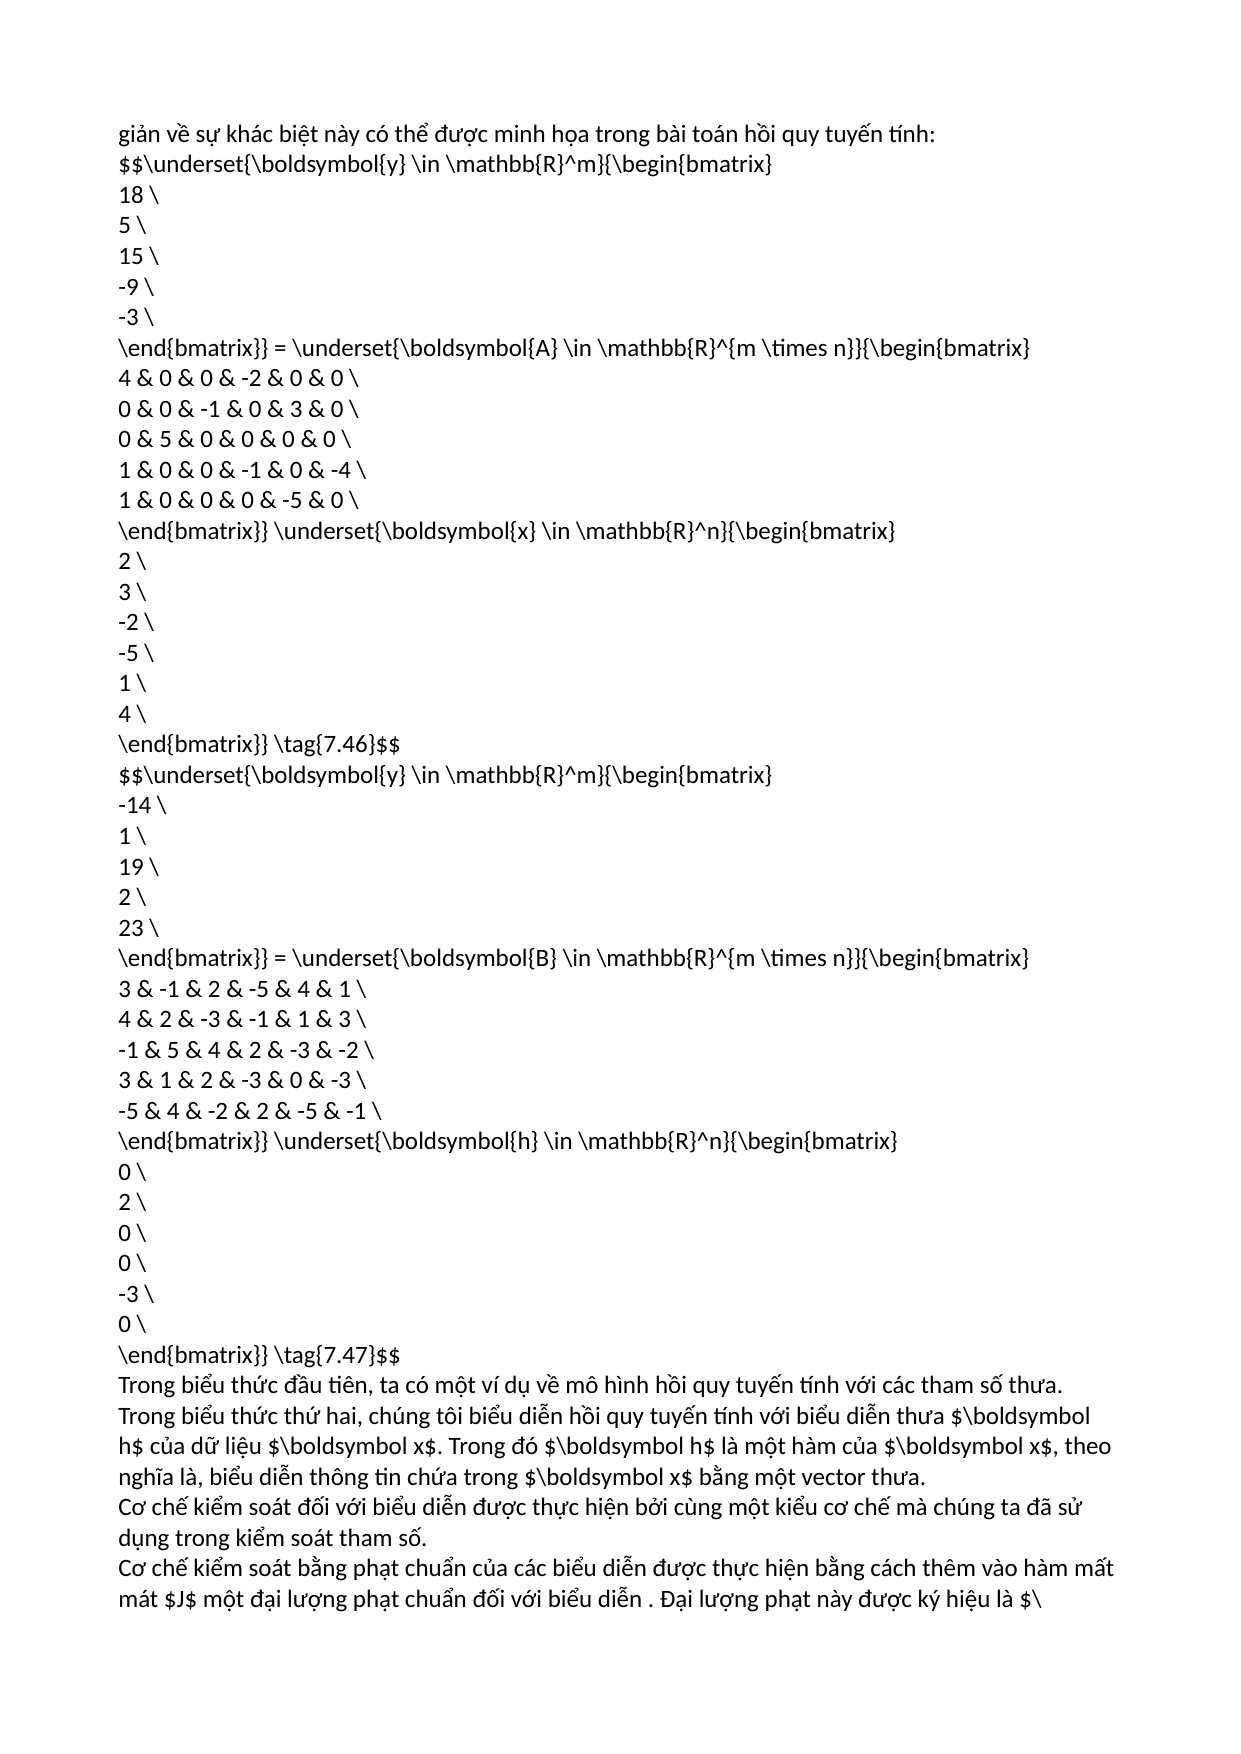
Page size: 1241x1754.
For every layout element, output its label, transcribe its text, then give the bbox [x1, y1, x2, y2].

text \end{bmatrix}} = \underset{\boldsymbol{B} \in \mathbb{R}^{m \times n}}{\begin{bmatrix} [118, 942, 1122, 973]
text 0 \ [118, 1156, 1122, 1186]
text 23 \ [118, 912, 1122, 942]
text 4 & 0 & 0 & -2 & 0 & 0 \ [118, 362, 1122, 393]
text 0 \ [118, 1308, 1122, 1339]
text Cơ chế kiểm soát đối với biểu diễn được thực hiện bởi cùng một kiểu cơ chế mà chúng ta đã sử dụng trong kiểm soát tham số. [118, 1492, 1122, 1553]
text 18 \ [118, 179, 1122, 210]
text Trong biểu thức đầu tiên, ta có một ví dụ về mô hình hồi quy tuyến tính với các tham số thưa. Trong biểu thức thứ hai, chúng tôi biểu diễn hồi quy tuyến tính với biểu diễn thưa $\boldsymbol h$ của dữ liệu $\boldsymbol x$. Trong đó $\boldsymbol h$ là một hàm của $\boldsymbol x$, theo nghĩa là, biểu diễn thông tin chứa trong $\boldsymbol x$ bằng một vector thưa. [118, 1369, 1122, 1492]
text -3 \ [118, 1278, 1122, 1308]
text -9 \ [118, 271, 1122, 301]
text 2 \ [118, 545, 1122, 576]
text \end{bmatrix}} \underset{\boldsymbol{h} \in \mathbb{R}^n}{\begin{bmatrix} [118, 1125, 1122, 1156]
text 3 & -1 & 2 & -5 & 4 & 1 \ [118, 973, 1122, 1003]
text 0 \ [118, 1247, 1122, 1278]
text $$\underset{\boldsymbol{y} \in \mathbb{R}^m}{\begin{bmatrix} [118, 149, 1122, 179]
text giản về sự khác biệt này có thể được minh họa trong bài toán hồi quy tuyến tính: [118, 118, 1122, 149]
text $$\underset{\boldsymbol{y} \in \mathbb{R}^m}{\begin{bmatrix} [118, 759, 1122, 789]
text -14 \ [118, 789, 1122, 820]
text 1 \ [118, 667, 1122, 698]
text 2 \ [118, 1186, 1122, 1217]
text 3 \ [118, 576, 1122, 606]
text 19 \ [118, 851, 1122, 881]
text 1 & 0 & 0 & 0 & -5 & 0 \ [118, 484, 1122, 515]
text Cơ chế kiểm soát bằng phạt chuẩn của các biểu diễn được thực hiện bằng cách thêm vào hàm mất mát $J$ một đại lượng phạt chuẩn đối với biểu diễn . Đại lượng phạt này được ký hiệu là $\ [118, 1553, 1122, 1614]
text 0 \ [118, 1217, 1122, 1247]
text \end{bmatrix}} \tag{7.47}$$ [118, 1339, 1122, 1369]
text 5 \ [118, 210, 1122, 240]
text 0 & 5 & 0 & 0 & 0 & 0 \ [118, 423, 1122, 454]
text 15 \ [118, 240, 1122, 271]
text 3 & 1 & 2 & -3 & 0 & -3 \ [118, 1064, 1122, 1095]
text 4 & 2 & -3 & -1 & 1 & 3 \ [118, 1003, 1122, 1034]
text \end{bmatrix}} \tag{7.46}$$ [118, 728, 1122, 759]
text 4 \ [118, 698, 1122, 728]
text -2 \ [118, 606, 1122, 637]
text -5 & 4 & -2 & 2 & -5 & -1 \ [118, 1095, 1122, 1125]
text -5 \ [118, 637, 1122, 667]
text \end{bmatrix}} \underset{\boldsymbol{x} \in \mathbb{R}^n}{\begin{bmatrix} [118, 515, 1122, 545]
text 0 & 0 & -1 & 0 & 3 & 0 \ [118, 393, 1122, 423]
text 2 \ [118, 881, 1122, 912]
text -3 \ [118, 301, 1122, 332]
text -1 & 5 & 4 & 2 & -3 & -2 \ [118, 1034, 1122, 1064]
text 1 \ [118, 820, 1122, 851]
text \end{bmatrix}} = \underset{\boldsymbol{A} \in \mathbb{R}^{m \times n}}{\begin{bmatrix} [118, 332, 1122, 362]
text 1 & 0 & 0 & -1 & 0 & -4 \ [118, 454, 1122, 484]
